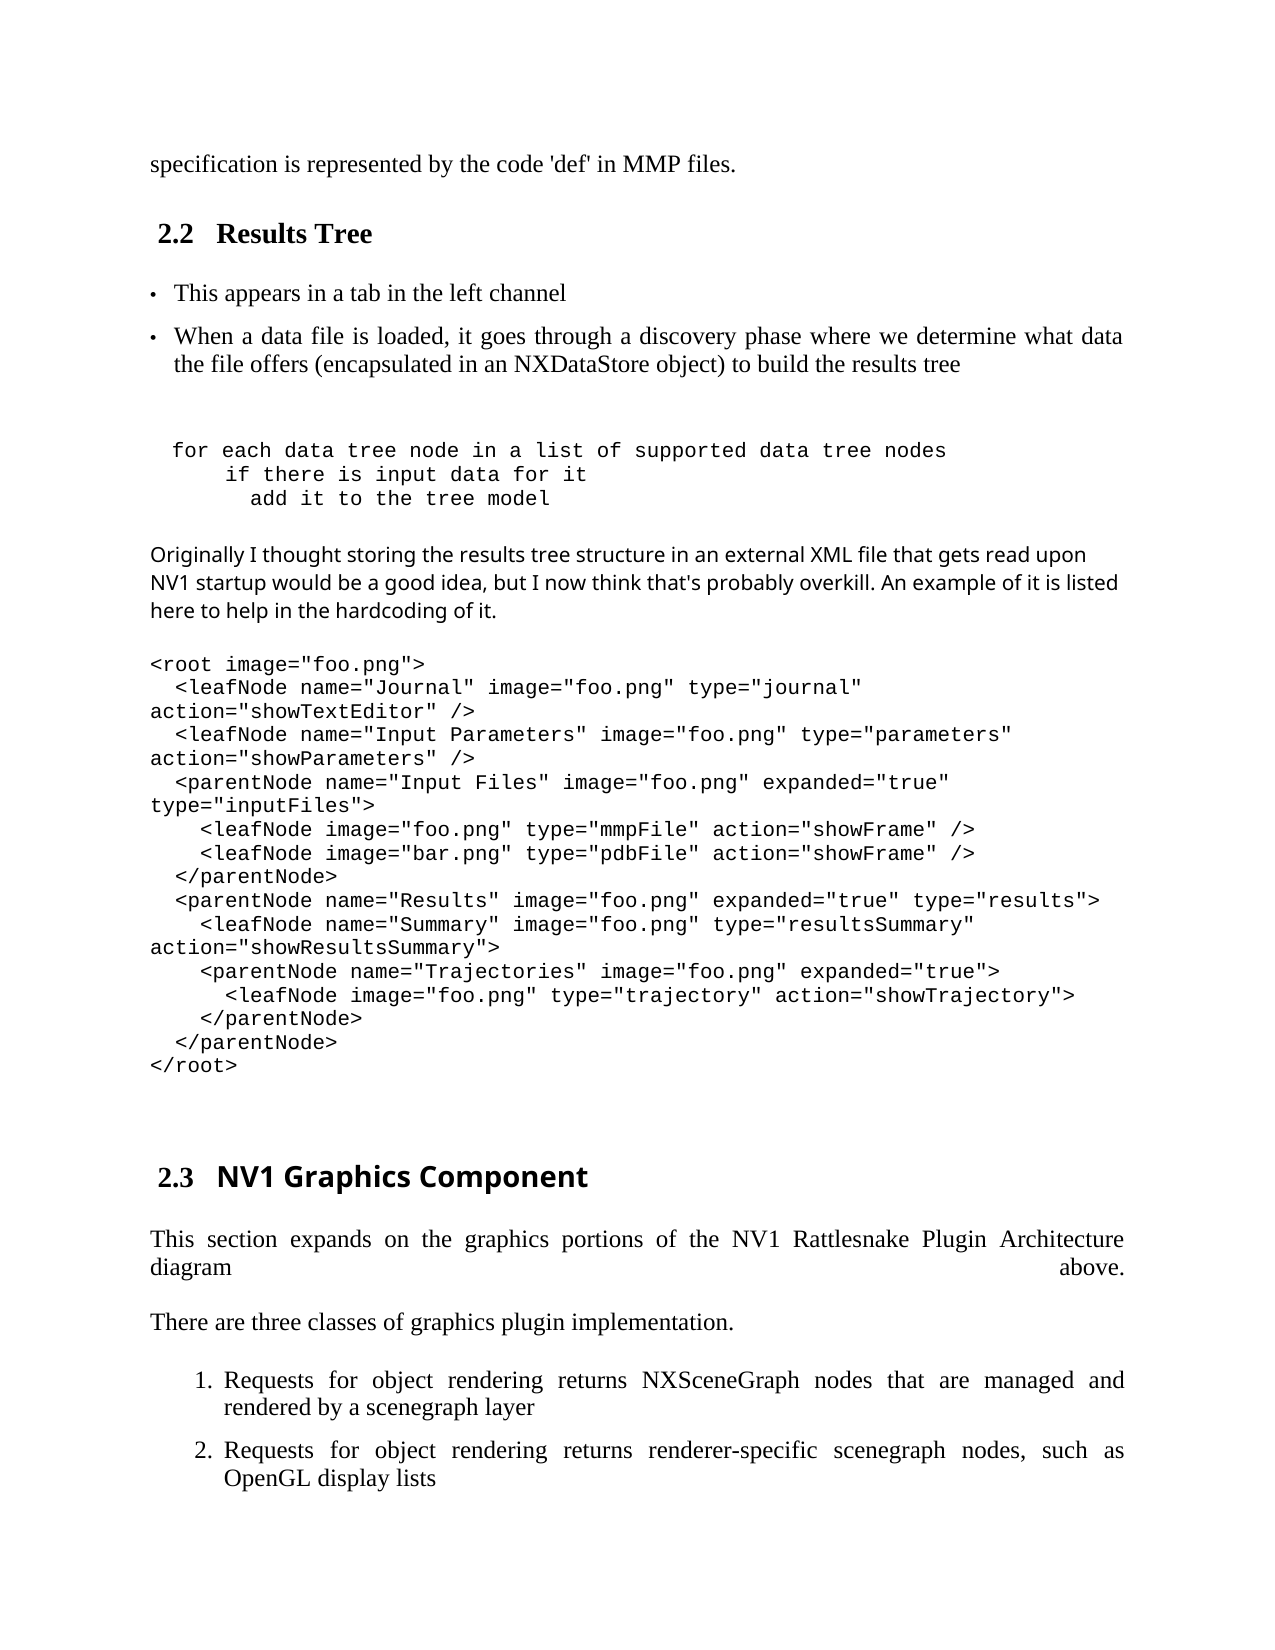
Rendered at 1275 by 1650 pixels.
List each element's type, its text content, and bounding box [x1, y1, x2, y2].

subtitle Results Tree [150, 218, 1125, 250]
list This appears in a tab in the left channel [150, 279, 1125, 307]
list Requests for object rendering returns NXSceneGraph nodes that are managed and rendered by a scenegraph layer [194, 1366, 1125, 1421]
text This section expands on the graphics portions of the NV1 Rattlesnake Plugin Architecture diagram above. There are three classes of graphics plugin implementation. [150, 1225, 1125, 1336]
list Requests for object rendering returns renderer-specific scenegraph nodes, such as OpenGL display lists [194, 1436, 1125, 1492]
subtitle NV1 Graphics Component [150, 1156, 1125, 1196]
list When a data file is loaded, it goes through a discovery phase where we determine what data the file offers (encapsulated in an NXDataStore object) to build the results tree [150, 322, 1125, 378]
text for each data tree node in a list of supported data tree nodes if there is input data for it add it to the tree model Originally I thought storing the results tree structure in an external XML file that gets read upon NV1 startup would be a good idea, but I now think that's probably overkill. An example of it is listed here to help in the hardcoding of it. <root image="foo.png"> <leafNode name="Journal" image="foo.png" type="journal" action="showTextEditor" /> <leafNode name="Input Parameters" image="foo.png" type="parameters" action="showParameters" /> <parentNode name="Input Files" image="foo.png" expanded="true" type="inputFiles"> <leafNode image="foo.png" type="mmpFile" action="showFrame" /> <leafNode image="bar.png" type="pdbFile" action="showFrame" /> </parentNode> <parentNode name="Results" image="foo.png" expanded="true" type="results"> <leafNode name="Summary" image="foo.png" type="resultsSummary" action="showResultsSummary"> <parentNode name="Trajectories" image="foo.png" expanded="true"> <leafNode image="foo.png" type="trajectory" action="showTrajectory"> </parentNode> </parentNode> </root> [150, 407, 1125, 1131]
text specification is represented by the code 'def' in MMP files. [150, 150, 1125, 178]
